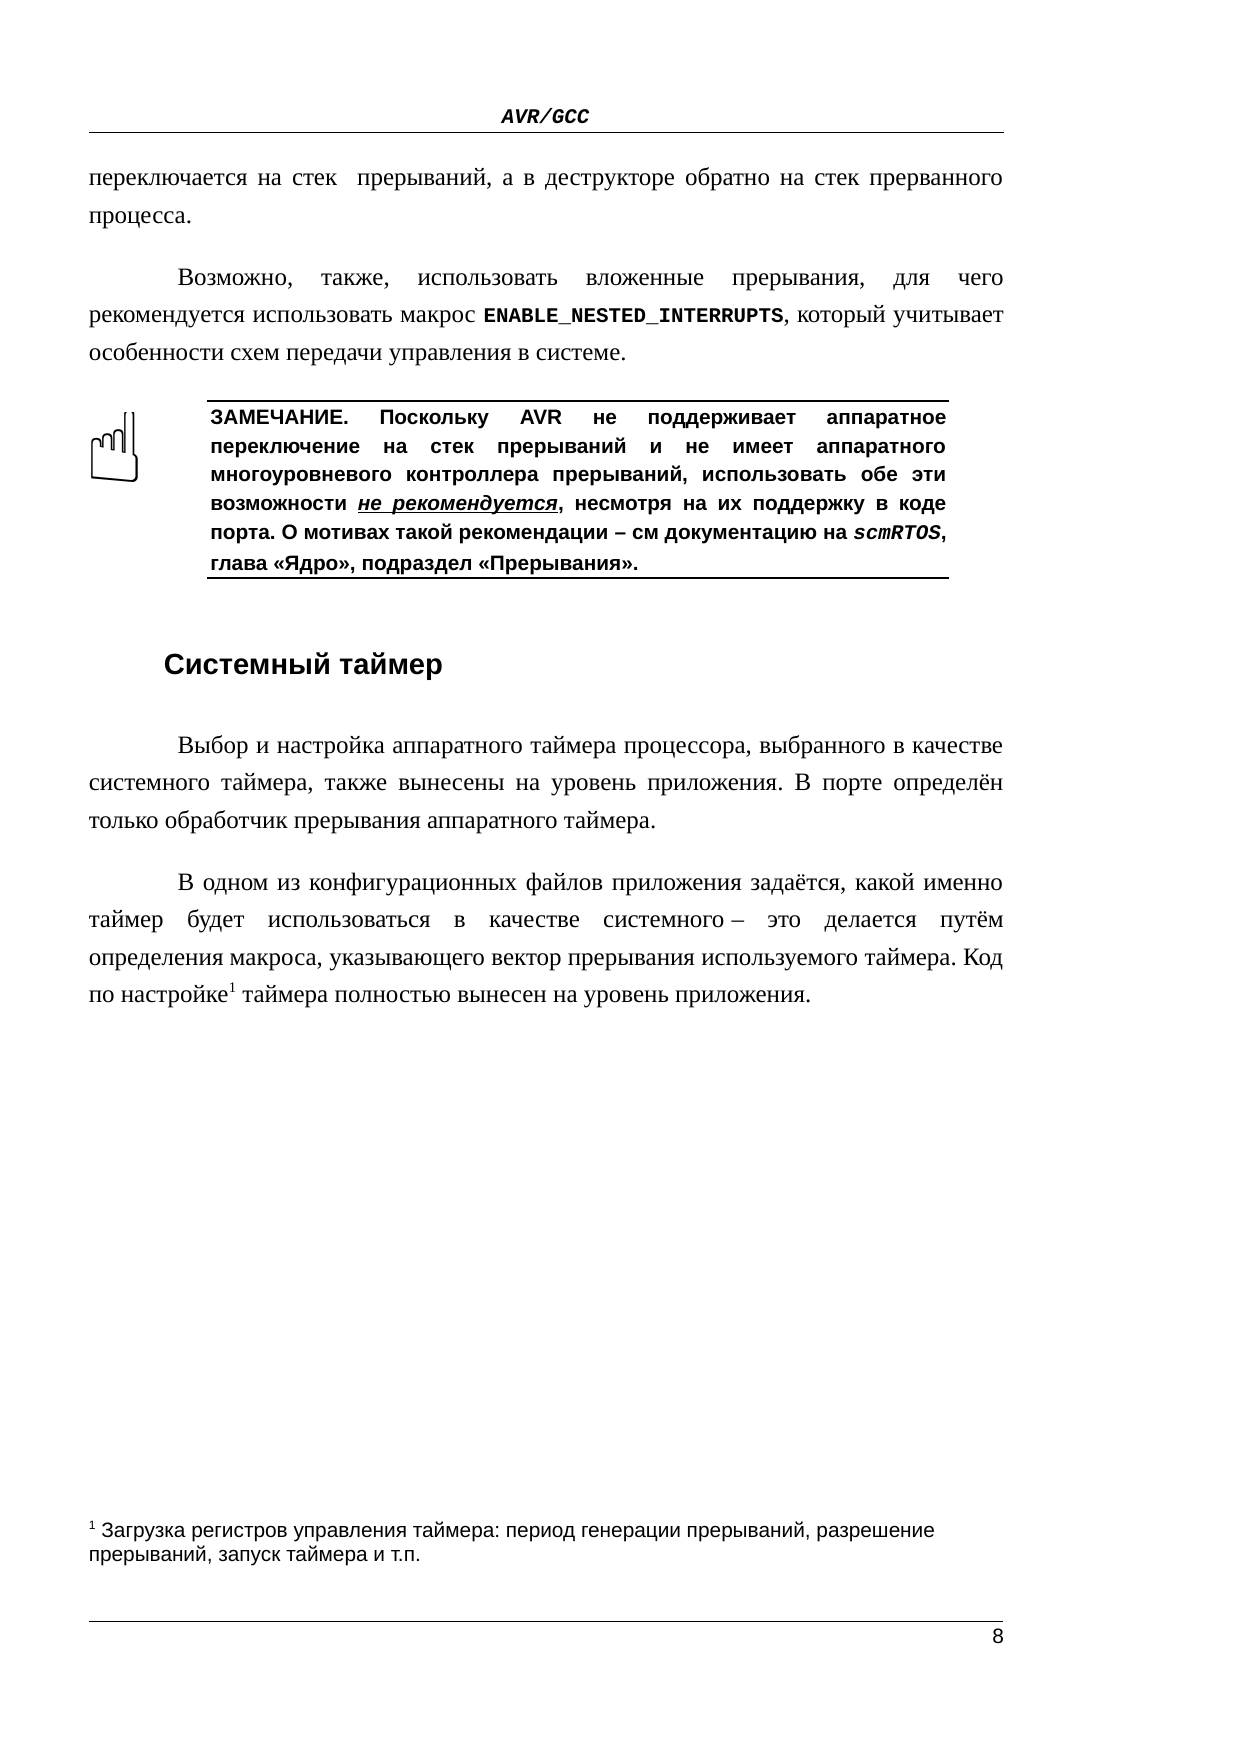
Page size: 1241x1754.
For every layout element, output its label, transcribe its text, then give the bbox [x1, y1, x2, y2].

subtitle Системный таймер [163, 647, 886, 680]
text  [84, 413, 176, 499]
text переключается на стек прерываний, а в деструкторе обратно на стек прерванного процесса. [88, 162, 1004, 228]
text В одном из конфигурационных файлов приложения задаётся, какой именно таймер будет использоваться в качестве системного – это делается путём определения макроса, указывающего вектор прерывания используемого таймера. Код по настройке таймера полностью вынесен на уровень приложения. [88, 867, 1004, 1008]
text Возможно, также, использовать вложенные прерывания, для чего рекомендуется использовать макрос ENABLE_NESTED_INTERRUPTS, который учитывает особенности схем передачи управления в системе. [88, 262, 1004, 366]
text Выбор и настройка аппаратного таймера процессора, выбранного в качестве системного таймера, также вынесены на уровень приложения. В порте определён только обработчик прерывания аппаратного таймера. [88, 730, 1004, 833]
text ЗАМЕЧАНИЕ. Поскольку AVR не поддерживает аппаратное переключение на стек прерываний и не имеет аппаратного многоуровневого контроллера прерываний, использовать обе эти возможности не рекомендуется, несмотря на их поддержку в коде порта. О мотивах такой рекомендации – см документацию на scmRTOS, глава «Ядро», подраздел «Прерывания». [207, 402, 949, 577]
text Загрузка регистров управления таймера: период генерации прерываний, разрешение прерываний, запуск таймера и т.п. [88, 1518, 1004, 1566]
